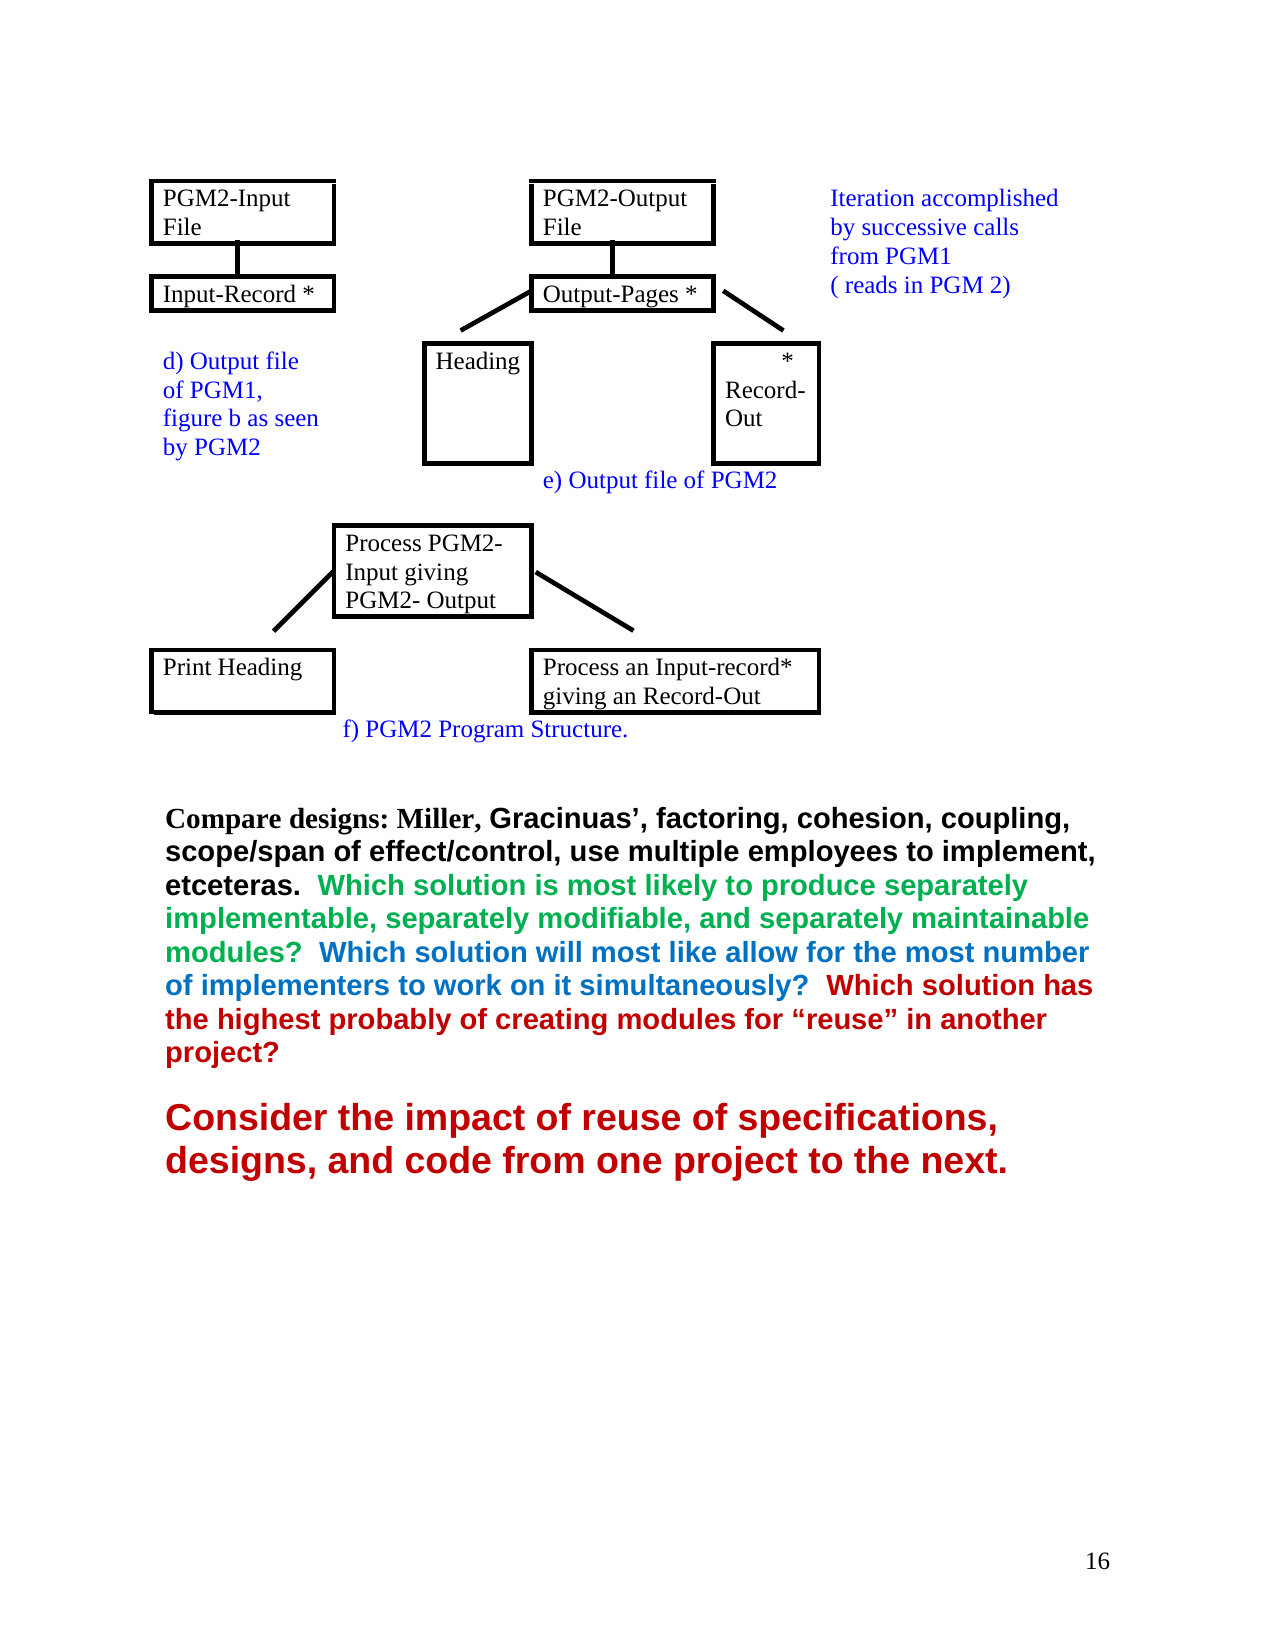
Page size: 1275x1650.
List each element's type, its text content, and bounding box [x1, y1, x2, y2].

table_cell Process an Input-record* giving an Record-Out [534, 652, 817, 710]
table_cell [334, 494, 531, 523]
table_cell [240, 246, 334, 274]
table_cell [334, 619, 531, 647]
table_cell [821, 648, 1074, 710]
table_header PGM2-Output File [534, 183, 714, 241]
text Consider the impact of reuse of specifications, designs, and code from one project to the next. [165, 1095, 1110, 1182]
table_cell * Record-Out [716, 346, 817, 461]
table_cell Process PGM2-Input giving PGM2- Output [336, 528, 529, 614]
table_cell [151, 523, 332, 614]
table_cell [508, 296, 529, 308]
table_cell [714, 308, 819, 341]
table_cell [151, 313, 334, 341]
table_cell [534, 523, 714, 614]
table_cell d) Output file of PGM1, figure b as seen by PGM2 [151, 341, 334, 461]
table_cell [615, 246, 714, 274]
table_cell Heading [427, 346, 529, 461]
table_cell Output-Pages * [534, 279, 711, 308]
table_cell f) PGM2 Program Structure. [151, 710, 819, 743]
table_cell [151, 494, 334, 523]
table_cell [714, 523, 819, 614]
table_cell [531, 313, 714, 341]
table_cell [531, 494, 819, 523]
table_cell e) Output file of PGM2 [531, 461, 819, 494]
table_header [336, 179, 531, 241]
table_cell [531, 246, 610, 274]
table_header Iteration accomplished by successive calls from PGM1 ( reads in PGM 2) [819, 179, 1074, 308]
table_cell [716, 274, 819, 308]
table_cell [819, 710, 1074, 743]
text Compare designs: Miller, Gracinuas’, factoring, cohesion, coupling, scope/span of effect/control, use multiple employees to implement, etceteras. Which solution is most likely to produce separately implementable, separately modifiable, and separately maintainable modules? Which solution will most like allow for the most number of implementers to work on it simultaneously? Which solution has the highest probably of creating modules for “reuse” in another project? [165, 801, 1110, 1069]
table_cell [334, 241, 531, 274]
table_cell [819, 308, 1074, 341]
table_cell [819, 614, 1074, 647]
table_cell [151, 614, 334, 647]
table_header PGM2-Input File [154, 183, 334, 241]
table_cell [534, 575, 599, 614]
table_cell Print Heading [154, 652, 332, 710]
table_cell [336, 648, 529, 710]
table_cell [819, 523, 1074, 614]
table_cell [151, 246, 235, 274]
table_cell Input-Record * [154, 279, 332, 308]
table_cell [714, 241, 819, 274]
table_cell [336, 274, 529, 308]
table_cell [334, 308, 531, 341]
table_cell [821, 341, 1074, 461]
table_cell [334, 461, 531, 494]
table_header [716, 179, 819, 241]
table_cell [334, 341, 422, 461]
table_cell [151, 461, 334, 494]
table_cell [819, 494, 1074, 523]
table_cell [534, 341, 711, 461]
table_cell [714, 614, 819, 647]
table_cell [296, 578, 332, 614]
table_cell [531, 614, 714, 647]
table_cell [819, 461, 1074, 494]
